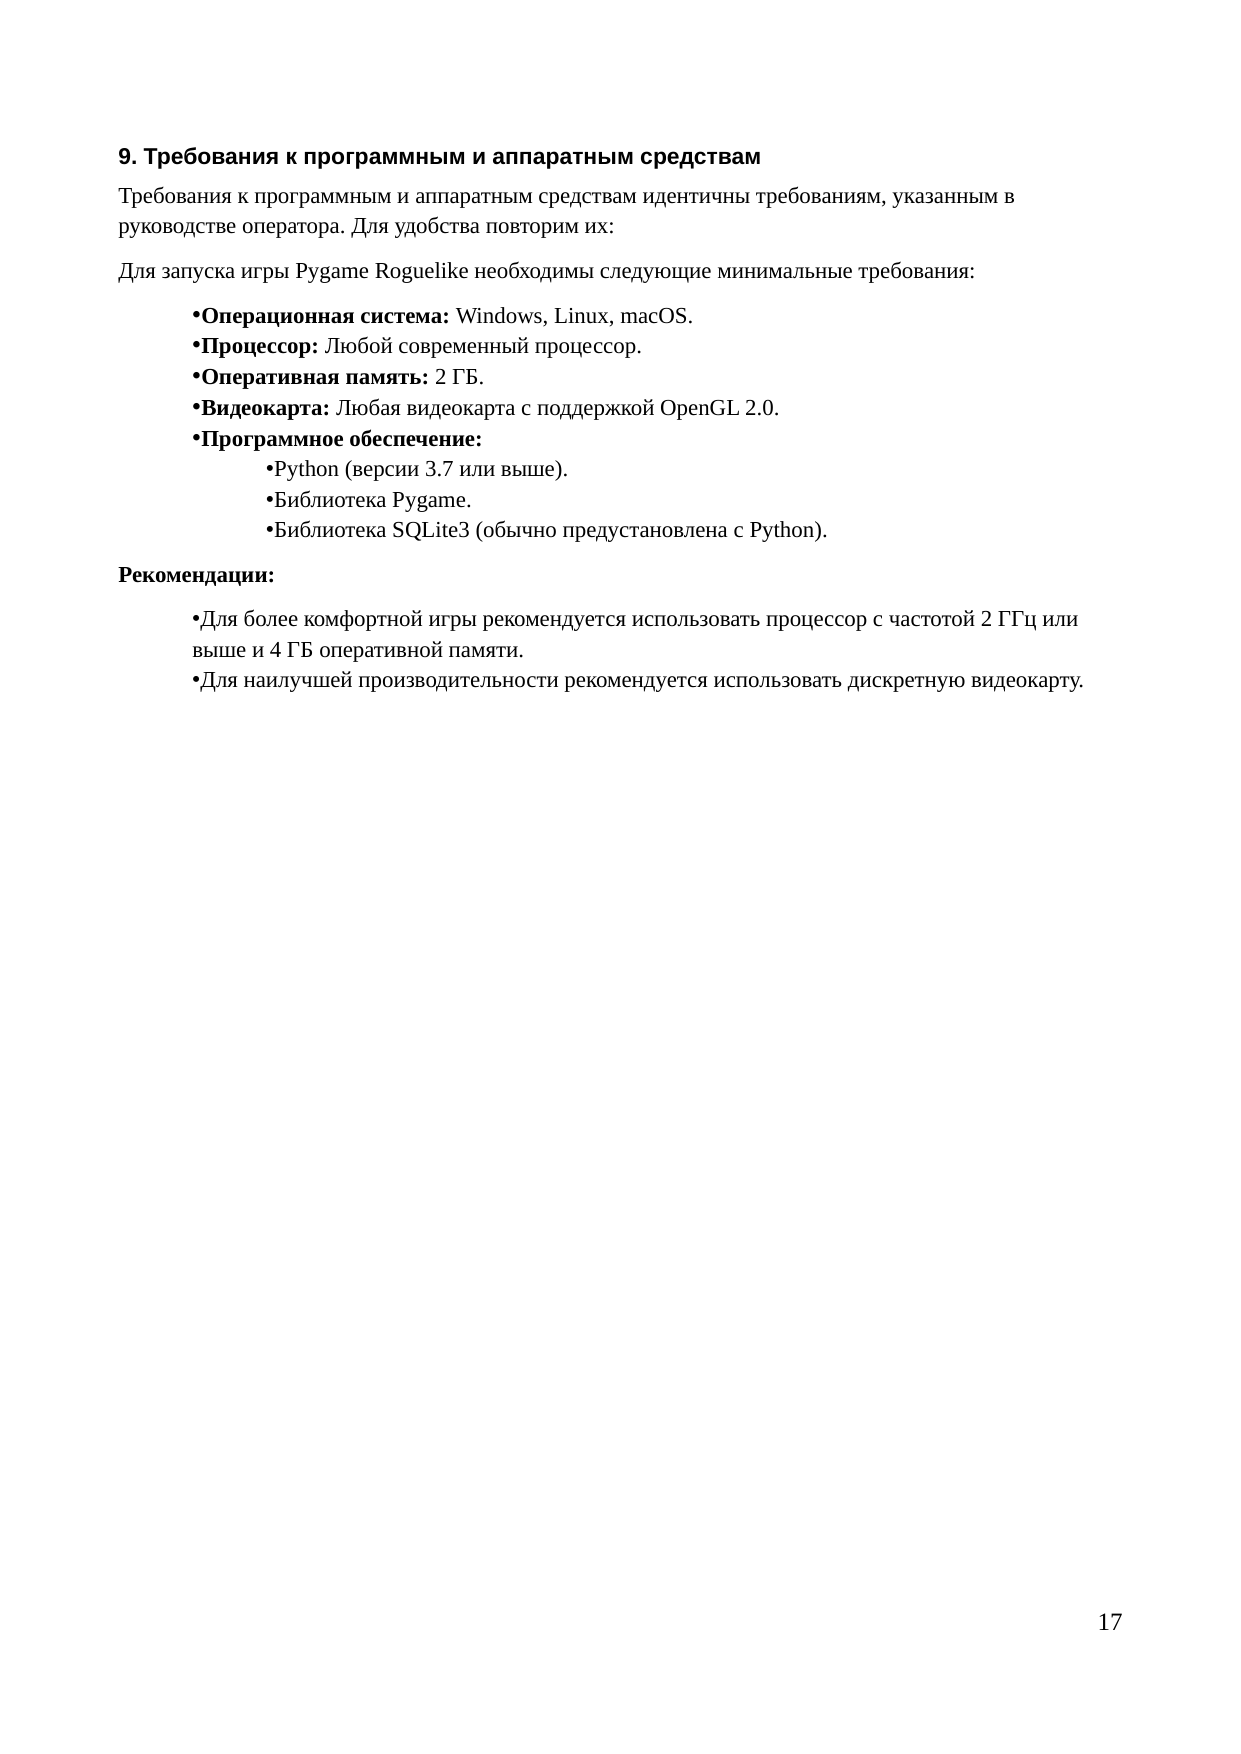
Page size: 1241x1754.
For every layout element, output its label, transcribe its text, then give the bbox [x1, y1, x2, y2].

list Операционная система: Windows, Linux, macOS. [118, 302, 1122, 328]
list Библиотека SQLite3 (обычно предустановлена с Python). [118, 516, 1122, 542]
text Требования к программным и аппаратным средствам идентичны требованиям, указанным в руководстве оператора. Для удобства повторим их: [118, 182, 1122, 238]
list Процессор: Любой современный процессор. [118, 332, 1122, 359]
text Рекомендации: [118, 561, 1122, 587]
list Python (версии 3.7 или выше). [118, 455, 1122, 482]
list Видеокарта: Любая видеокарта с поддержкой OpenGL 2.0. [118, 394, 1122, 421]
list Программное обеспечение: [118, 425, 1122, 451]
list Для наилучшей производительности рекомендуется использовать дискретную видеокарту. [118, 666, 1122, 692]
subtitle 9. Требования к программным и аппаратным средствам [118, 143, 1122, 169]
list Библиотека Pygame. [118, 486, 1122, 512]
text Для запуска игры Pygame Roguelike необходимы следующие минимальные требования: [118, 257, 1122, 283]
list Для более комфортной игры рекомендуется использовать процессор с частотой 2 ГГц или выше и 4 ГБ оперативной памяти. [118, 605, 1122, 662]
list Оперативная память: 2 ГБ. [118, 363, 1122, 390]
